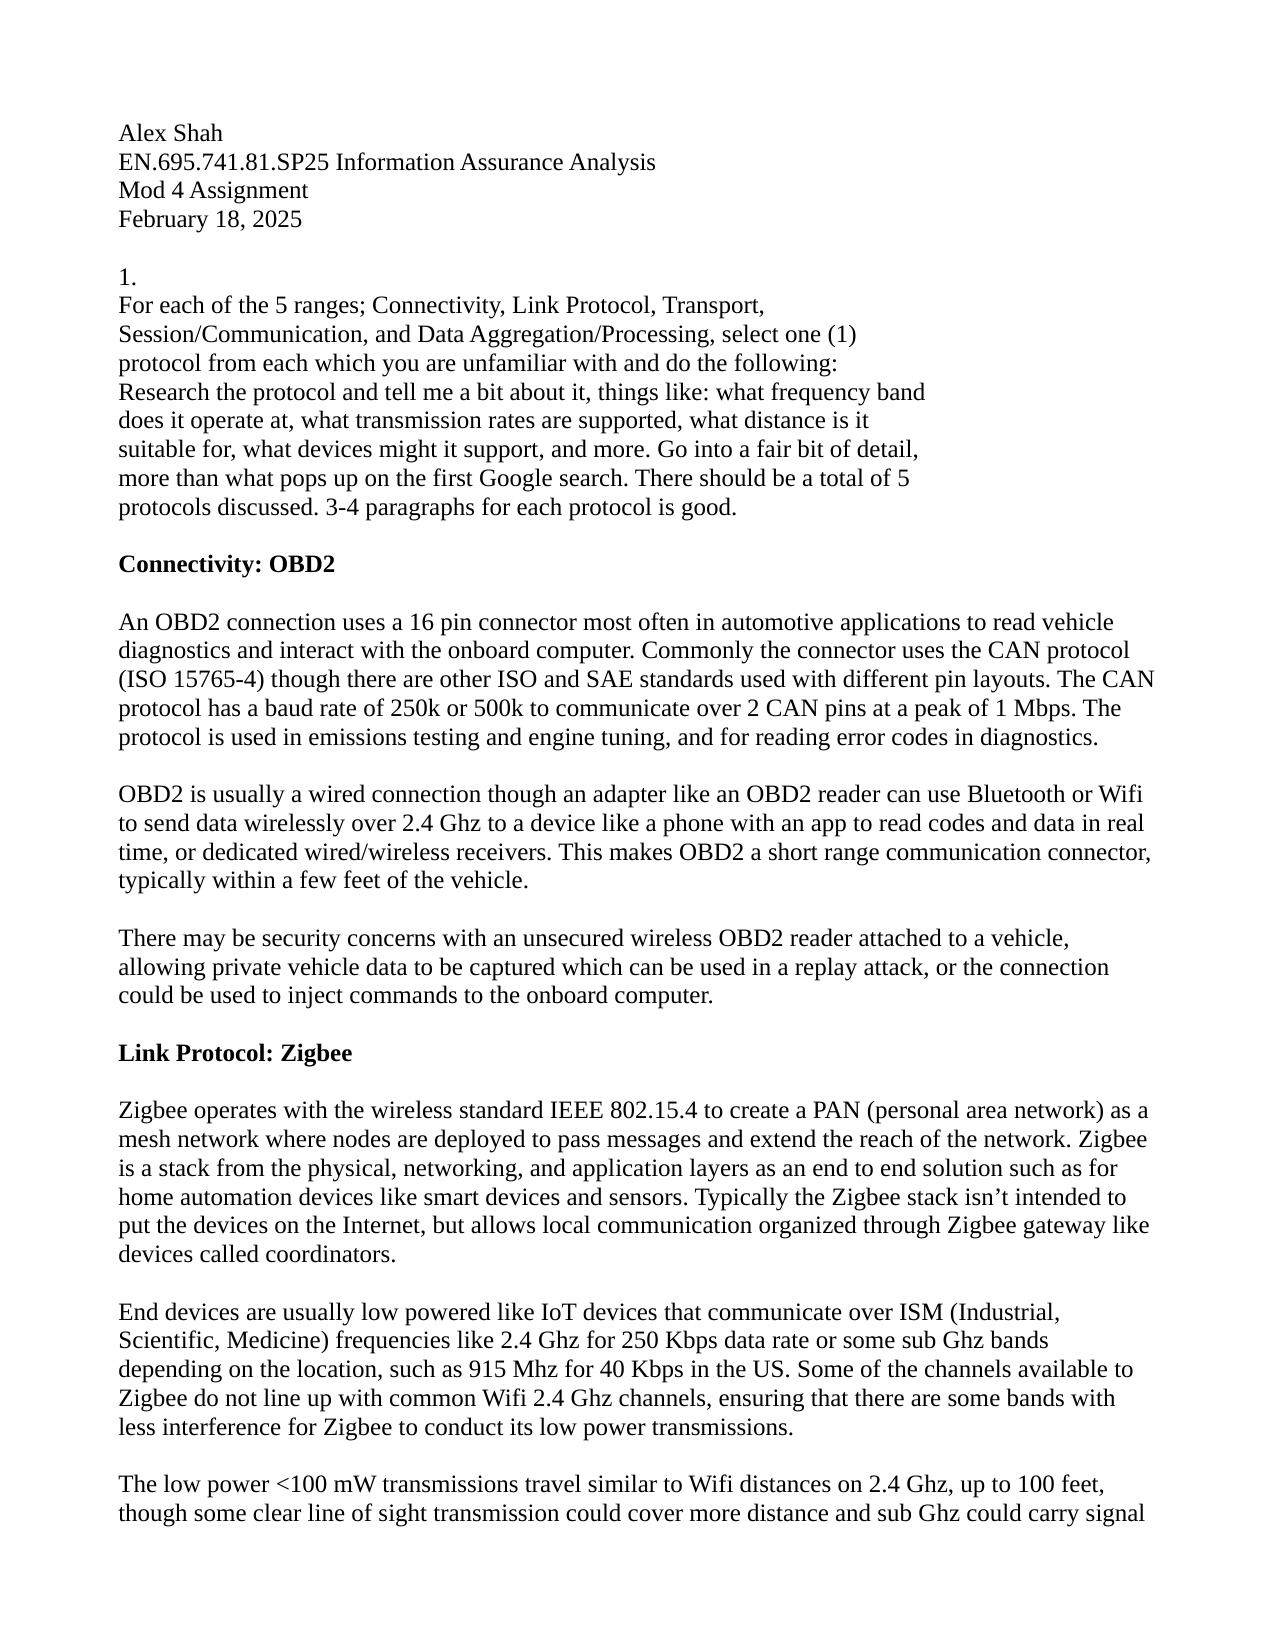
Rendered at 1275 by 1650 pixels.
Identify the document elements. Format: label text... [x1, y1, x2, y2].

text There may be security concerns with an unsecured wireless OBD2 reader attached to a vehicle, allowing private vehicle data to be captured which can be used in a replay attack, or the connection could be used to inject commands to the onboard computer. [118, 923, 1157, 1009]
text Connectivity: OBD2 [118, 549, 1157, 578]
text The low power <100 mW transmissions travel similar to Wifi distances on 2.4 Ghz, up to 100 feet, though some clear line of sight transmission could cover more distance and sub Ghz could carry signal [118, 1469, 1157, 1527]
text Link Protocol: Zigbee [118, 1038, 1157, 1067]
text February 18, 2025 [118, 204, 1157, 233]
text Mod 4 Assignment [118, 176, 1157, 204]
text Alex Shah [118, 118, 1157, 147]
text An OBD2 connection uses a 16 pin connector most often in automotive applications to read vehicle diagnostics and interact with the onboard computer. Commonly the connector uses the CAN protocol (ISO 15765-4) though there are other ISO and SAE standards used with different pin layouts. The CAN protocol has a baud rate of 250k or 500k to communicate over 2 CAN pins at a peak of 1 Mbps. The protocol is used in emissions testing and engine tuning, and for reading error codes in diagnostics. [118, 607, 1157, 751]
text End devices are usually low powered like IoT devices that communicate over ISM (Industrial, Scientific, Medicine) frequencies like 2.4 Ghz for 250 Kbps data rate or some sub Ghz bands depending on the location, such as 915 Mhz for 40 Kbps in the US. Some of the channels available to Zigbee do not line up with common Wifi 2.4 Ghz channels, ensuring that there are some bands with less interference for Zigbee to conduct its low power transmissions. [118, 1297, 1157, 1441]
text Zigbee operates with the wireless standard IEEE 802.15.4 to create a PAN (personal area network) as a mesh network where nodes are deployed to pass messages and extend the reach of the network. Zigbee is a stack from the physical, networking, and application layers as an end to end solution such as for home automation devices like smart devices and sensors. Typically the Zigbee stack isn’t intended to put the devices on the Internet, but allows local communication organized through Zigbee gateway like devices called coordinators. [118, 1096, 1157, 1268]
text EN.695.741.81.SP25 Information Assurance Analysis [118, 147, 1157, 176]
text For each of the 5 ranges; Connectivity, Link Protocol, Transport, Session/Communication, and Data Aggregation/Processing, select one (1) protocol from each which you are unfamiliar with and do the following: Research the protocol and tell me a bit about it, things like: what frequency band does it operate at, what transmission rates are supported, what distance is it suitable for, what devices might it support, and more. Go into a fair bit of detail, more than what pops up on the first Google search. There should be a total of 5 protocols discussed. 3-4 paragraphs for each protocol is good. [118, 291, 1157, 521]
text 1. [118, 262, 1157, 291]
text OBD2 is usually a wired connection though an adapter like an OBD2 reader can use Bluetooth or Wifi to send data wirelessly over 2.4 Ghz to a device like a phone with an app to read codes and data in real time, or dedicated wired/wireless receivers. This makes OBD2 a short range communication connector, typically within a few feet of the vehicle. [118, 779, 1157, 894]
